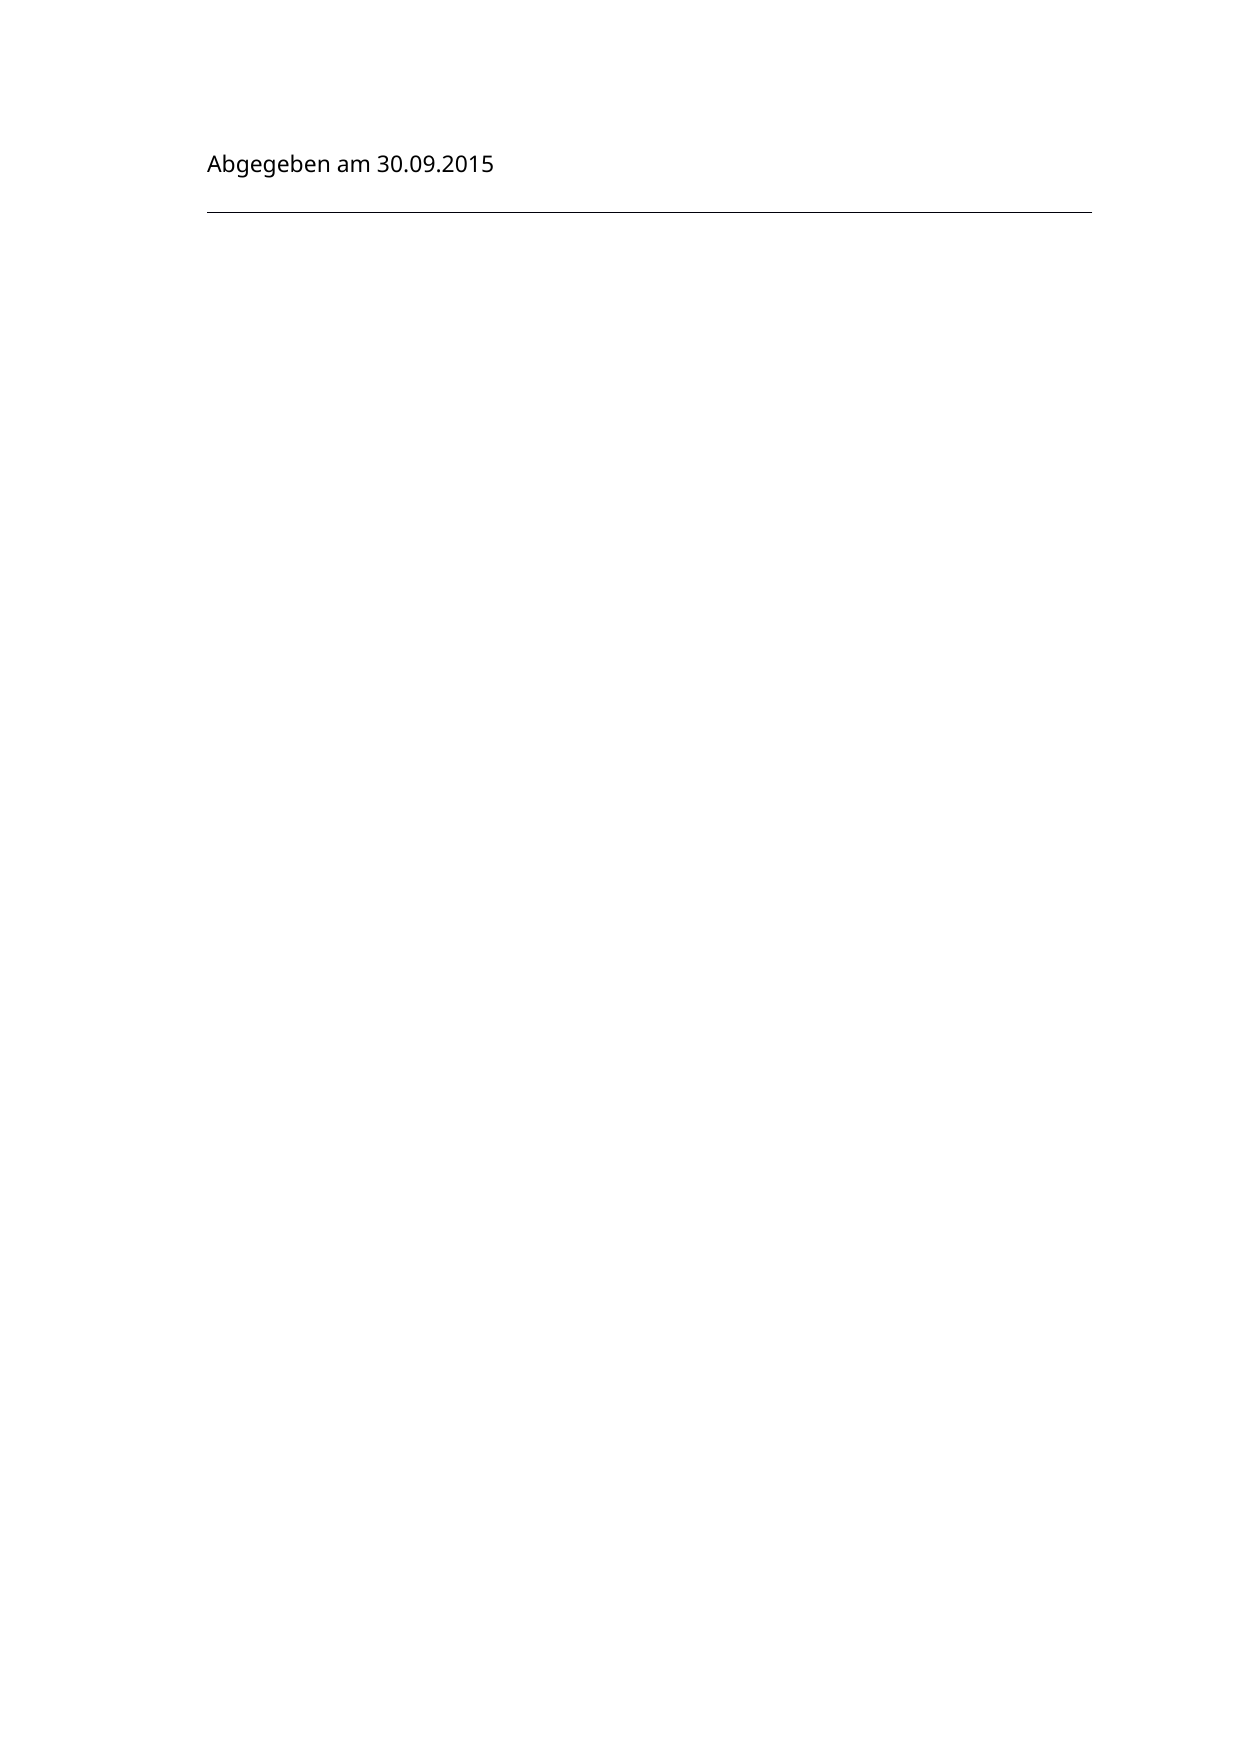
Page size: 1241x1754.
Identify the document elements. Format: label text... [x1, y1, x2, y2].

text Abgegeben am 30.09.2015 [207, 148, 1092, 179]
